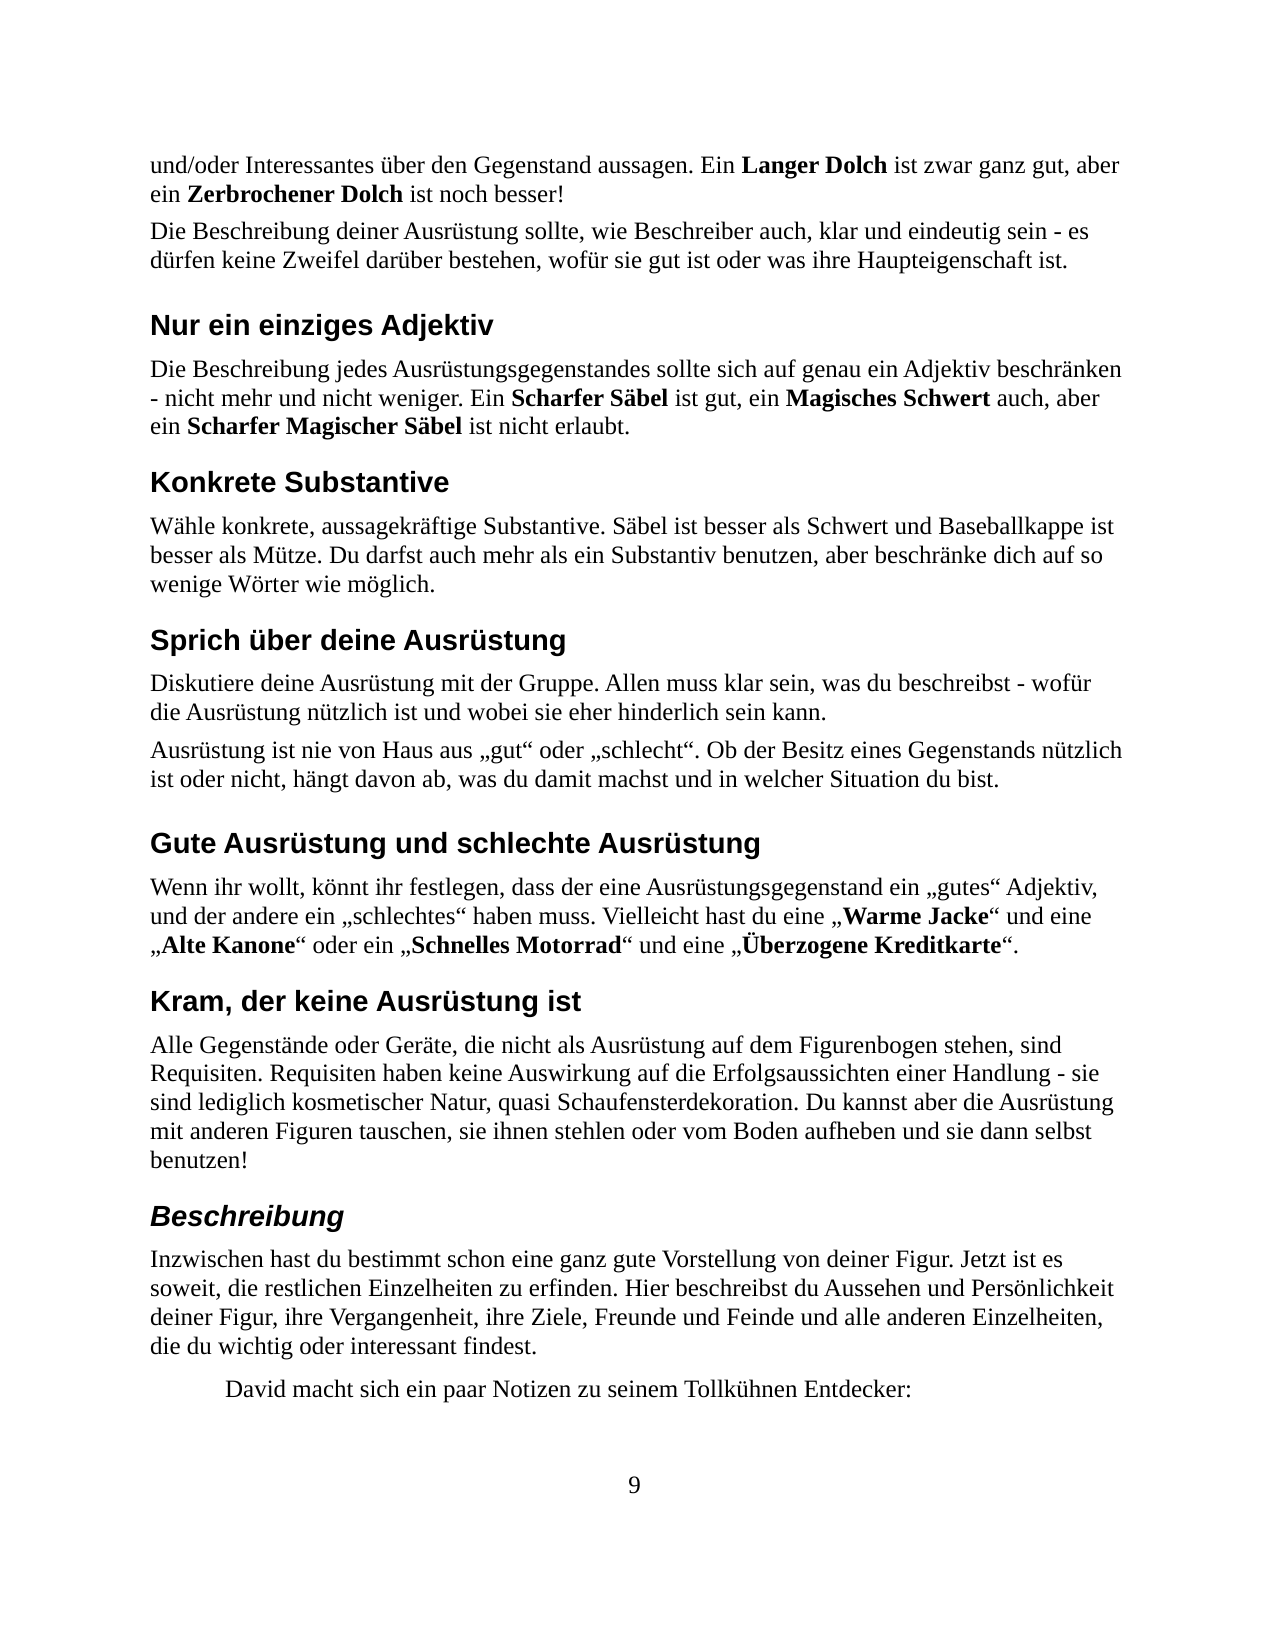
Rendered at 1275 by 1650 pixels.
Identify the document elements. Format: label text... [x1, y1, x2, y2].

text Wähle konkrete, aussagekräftige Substantive. Säbel ist besser als Schwert und Baseballkappe ist besser als Mütze. Du darfst auch mehr als ein Substantiv benutzen, aber beschränke dich auf so wenige Wörter wie möglich. [150, 511, 1125, 597]
text David macht sich ein paar Notizen zu seinem Tollkühnen Entdecker: [225, 1374, 1125, 1403]
text Alle Gegenstände oder Geräte, die nicht als Ausrüstung auf dem Figurenbogen stehen, sind Requisiten. Requisiten haben keine Auswirkung auf die Erfolgsaussichten einer Handlung - sie sind lediglich kosmetischer Natur, quasi Schaufensterdekoration. Du kannst aber die Ausrüstung mit anderen Figuren tauschen, sie ihnen stehlen oder vom Boden aufheben und sie dann selbst benutzen! [150, 1030, 1125, 1173]
subtitle Kram, der keine Ausrüstung ist [150, 984, 1125, 1017]
subtitle Konkrete Substantive [150, 465, 1125, 499]
text Wenn ihr wollt, könnt ihr festlegen, dass der eine Ausrüstungsgegenstand ein „gutes“ Adjektiv, und der andere ein „schlechtes“ haben muss. Vielleicht hast du eine „Warme Jacke“ und eine „Alte Kanone“ oder ein „Schnelles Motorrad“ und eine „Überzogene Kreditkarte“. [150, 872, 1125, 959]
text Die Beschreibung deiner Ausrüstung sollte, wie Beschreiber auch, klar und eindeutig sein - es dürfen keine Zweifel darüber bestehen, wofür sie gut ist oder was ihre Haupteigenschaft ist. [150, 216, 1125, 274]
subtitle Gute Ausrüstung und schlechte Ausrüstung [150, 826, 1125, 860]
text Inzwischen hast du bestimmt schon eine ganz gute Vorstellung von deiner Figur. Jetzt ist es soweit, die restlichen Einzelheiten zu erfinden. Hier beschreibst du Aussehen und Persönlichkeit deiner Figur, ihre Vergangenheit, ihre Ziele, Freunde und Feinde und alle anderen Einzelheiten, die du wichtig oder interessant findest. [150, 1244, 1125, 1359]
text Die Beschreibung jedes Ausrüstungsgegenstandes sollte sich auf genau ein Adjektiv beschränken - nicht mehr und nicht weniger. Ein Scharfer Säbel ist gut, ein Magisches Schwert auch, aber ein Scharfer Magischer Säbel ist nicht erlaubt. [150, 354, 1125, 440]
subtitle Nur ein einziges Adjektiv [150, 308, 1125, 341]
text Diskutiere deine Ausrüstung mit der Gruppe. Allen muss klar sein, was du beschreibst - wofür die Ausrüstung nützlich ist und wobei sie eher hinderlich sein kann. [150, 668, 1125, 726]
subtitle Beschreibung [150, 1198, 1125, 1232]
subtitle Sprich über deine Ausrüstung [150, 622, 1125, 656]
text und/oder Interessantes über den Gegenstand aussagen. Ein Langer Dolch ist zwar ganz gut, aber ein Zerbrochener Dolch ist noch besser! [150, 150, 1125, 207]
text Ausrüstung ist nie von Haus aus „gut“ oder „schlecht“. Ob der Besitz eines Gegenstands nützlich ist oder nicht, hängt davon ab, was du damit machst und in welcher Situation du bist. [150, 735, 1125, 792]
